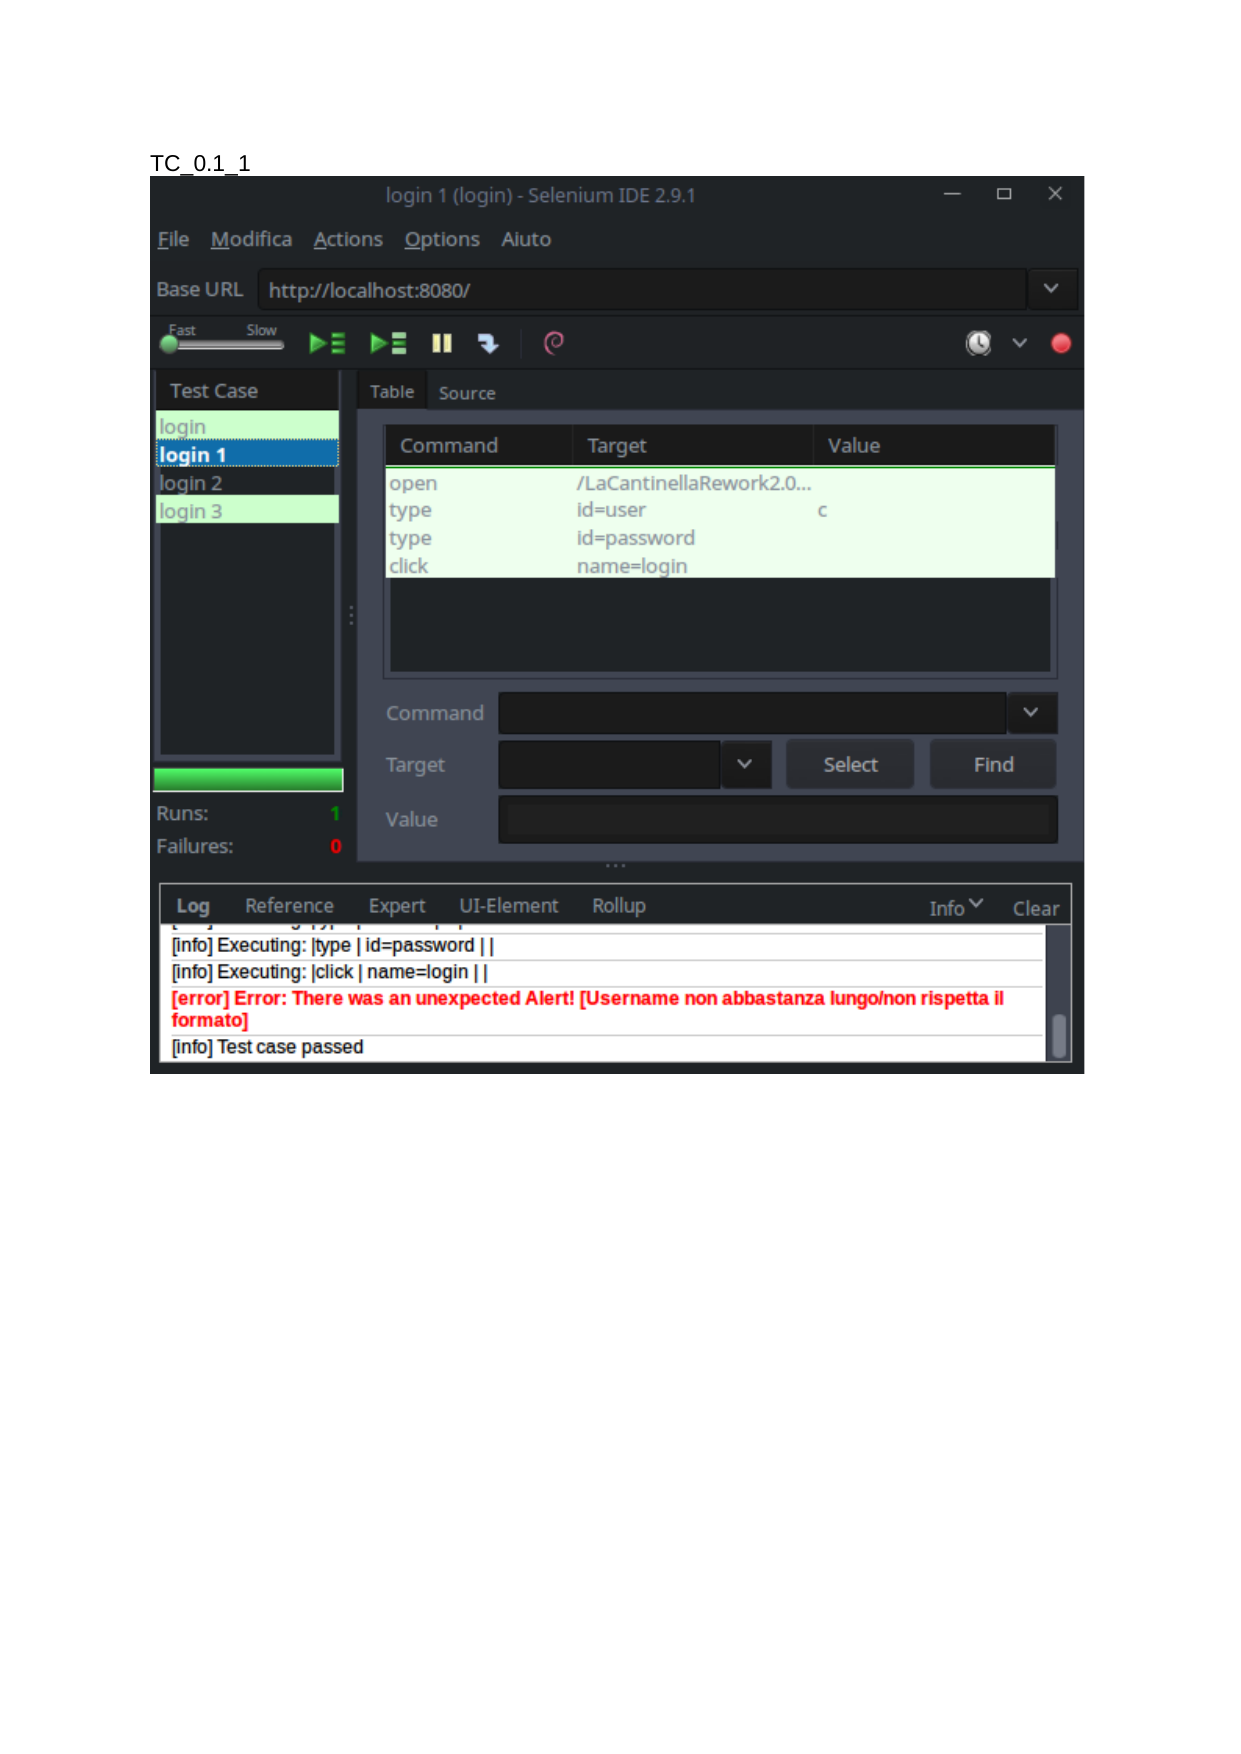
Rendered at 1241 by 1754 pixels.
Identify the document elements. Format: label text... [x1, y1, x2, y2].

text TC_0.1_1 [150, 150, 1090, 176]
picture [150, 176, 1085, 1074]
